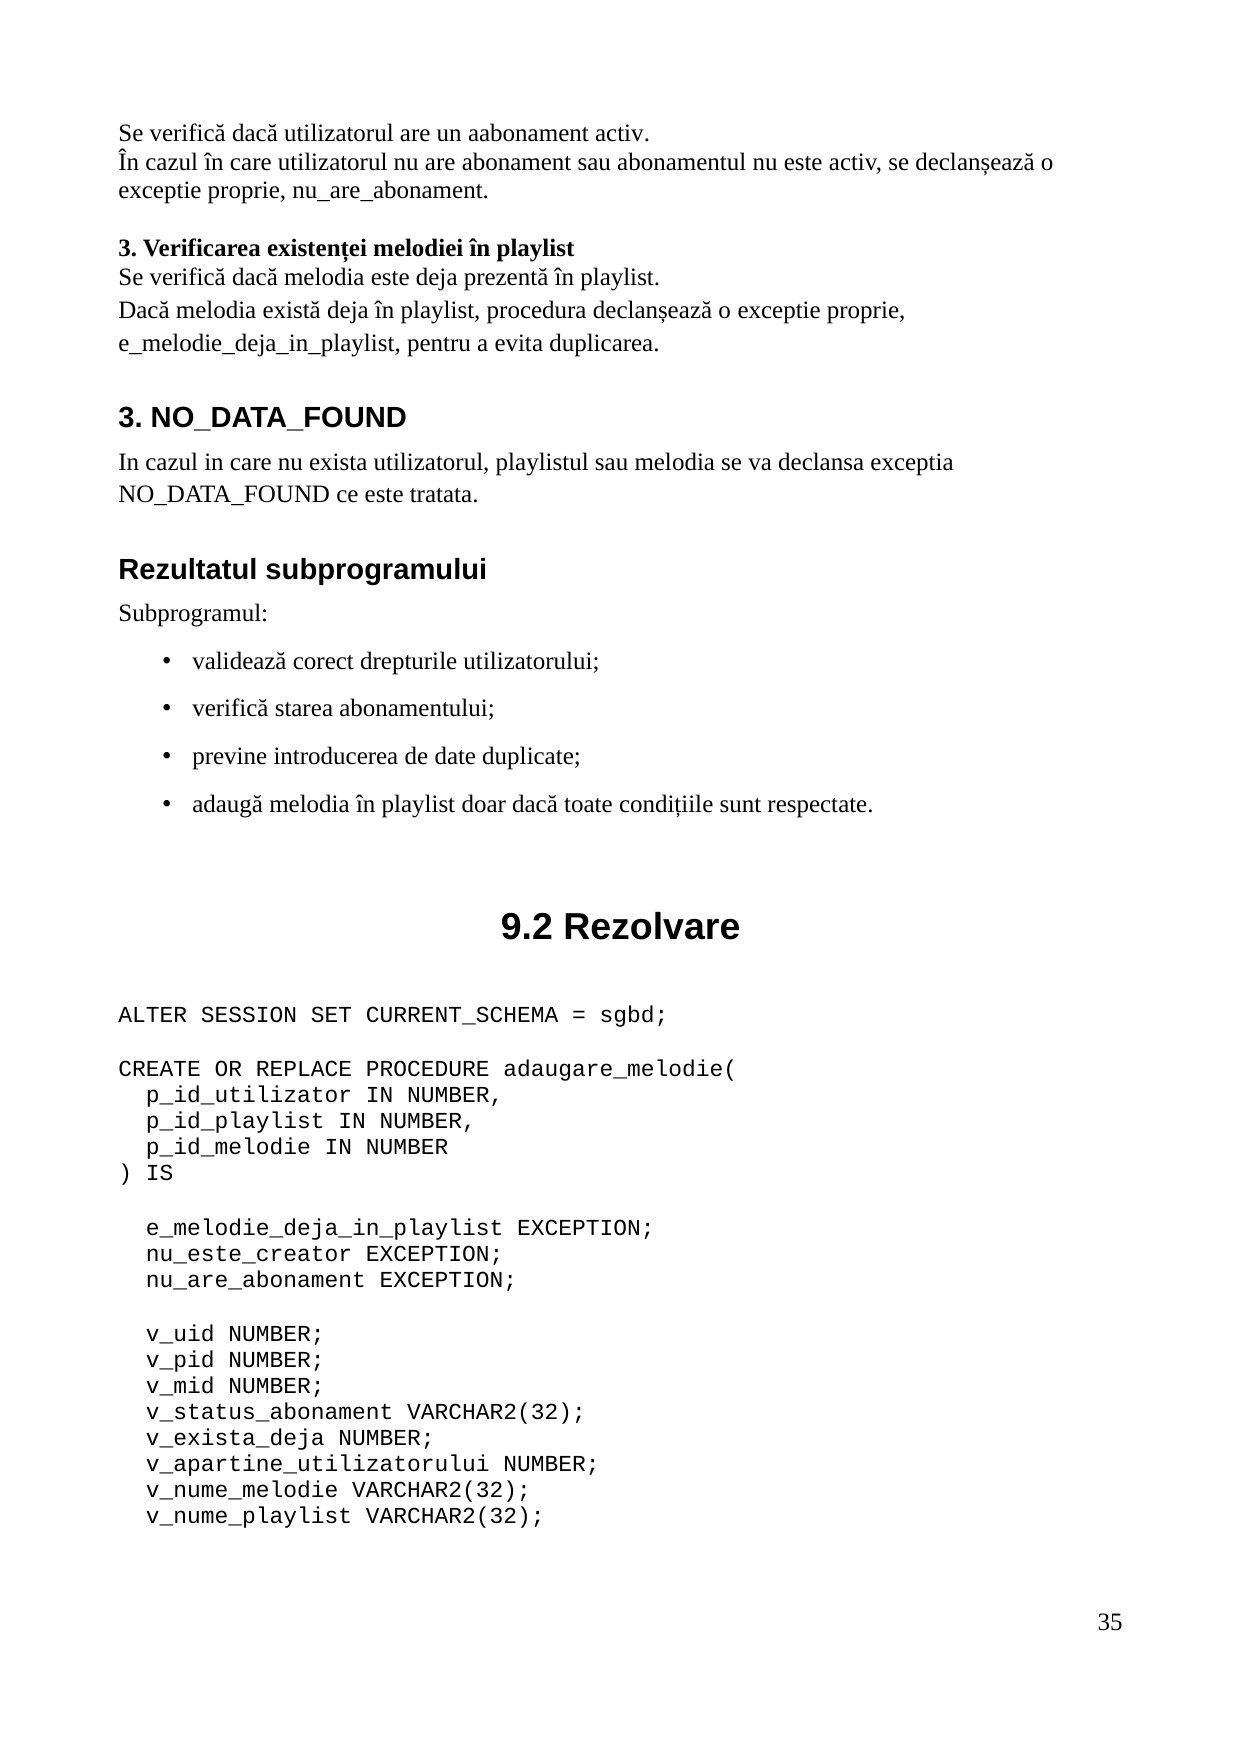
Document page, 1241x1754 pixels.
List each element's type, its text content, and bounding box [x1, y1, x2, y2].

list adaugă melodia în playlist doar dacă toate condițiile sunt respectate. [162, 789, 1122, 817]
text p_id_melodie IN NUMBER [118, 1136, 1122, 1162]
text v_nume_playlist VARCHAR2(32); [118, 1504, 1122, 1530]
text v_mid NUMBER; [118, 1375, 1122, 1401]
text v_exista_deja NUMBER; [118, 1427, 1122, 1452]
subtitle Rezultatul subprogramului [118, 552, 1122, 586]
text CREATE OR REPLACE PROCEDURE adaugare_melodie( [118, 1058, 1122, 1084]
text e_melodie_deja_in_playlist EXCEPTION; [118, 1216, 1122, 1242]
text ) IS [118, 1162, 1122, 1187]
text p_id_utilizator IN NUMBER, [118, 1084, 1122, 1110]
subtitle 3. NO_DATA_FOUND [118, 401, 1122, 434]
text nu_este_creator EXCEPTION; [118, 1242, 1122, 1268]
subtitle 9.2 Rezolvare [500, 904, 740, 947]
text p_id_playlist IN NUMBER, [118, 1110, 1122, 1136]
text Se verifică dacă melodia este deja prezentă în playlist. Dacă melodia există deja în playlist, procedura declanșează o exceptie proprie, e_melodie_deja_in_playlist, pentru a evita duplicarea. [118, 262, 1122, 357]
text Subprogramul: [118, 598, 1122, 627]
text v_status_abonament VARCHAR2(32); [118, 1401, 1122, 1427]
text Se verifică dacă utilizatorul are un aabonament activ. În cazul în care utilizatorul nu are abonament sau abonamentul nu este activ, se declanșează o exceptie proprie, nu_are_abonament. [118, 118, 1122, 204]
text v_nume_melodie VARCHAR2(32); [118, 1478, 1122, 1504]
list previne introducerea de date duplicate; [162, 741, 1122, 770]
text v_pid NUMBER; [118, 1349, 1122, 1375]
text 3. Verificarea existenței melodiei în playlist [118, 233, 1122, 262]
text nu_are_abonament EXCEPTION; [118, 1268, 1122, 1294]
text In cazul in care nu exista utilizatorul, playlistul sau melodia se va declansa exceptia NO_DATA_FOUND ce este tratata. [118, 447, 1122, 508]
list validează corect drepturile utilizatorului; [162, 646, 1122, 674]
list verifică starea abonamentului; [162, 693, 1122, 722]
text v_apartine_utilizatorului NUMBER; [118, 1452, 1122, 1478]
text v_uid NUMBER; [118, 1323, 1122, 1349]
subtitle ALTER SESSION SET CURRENT_SCHEMA = sgbd; [118, 1003, 1122, 1029]
